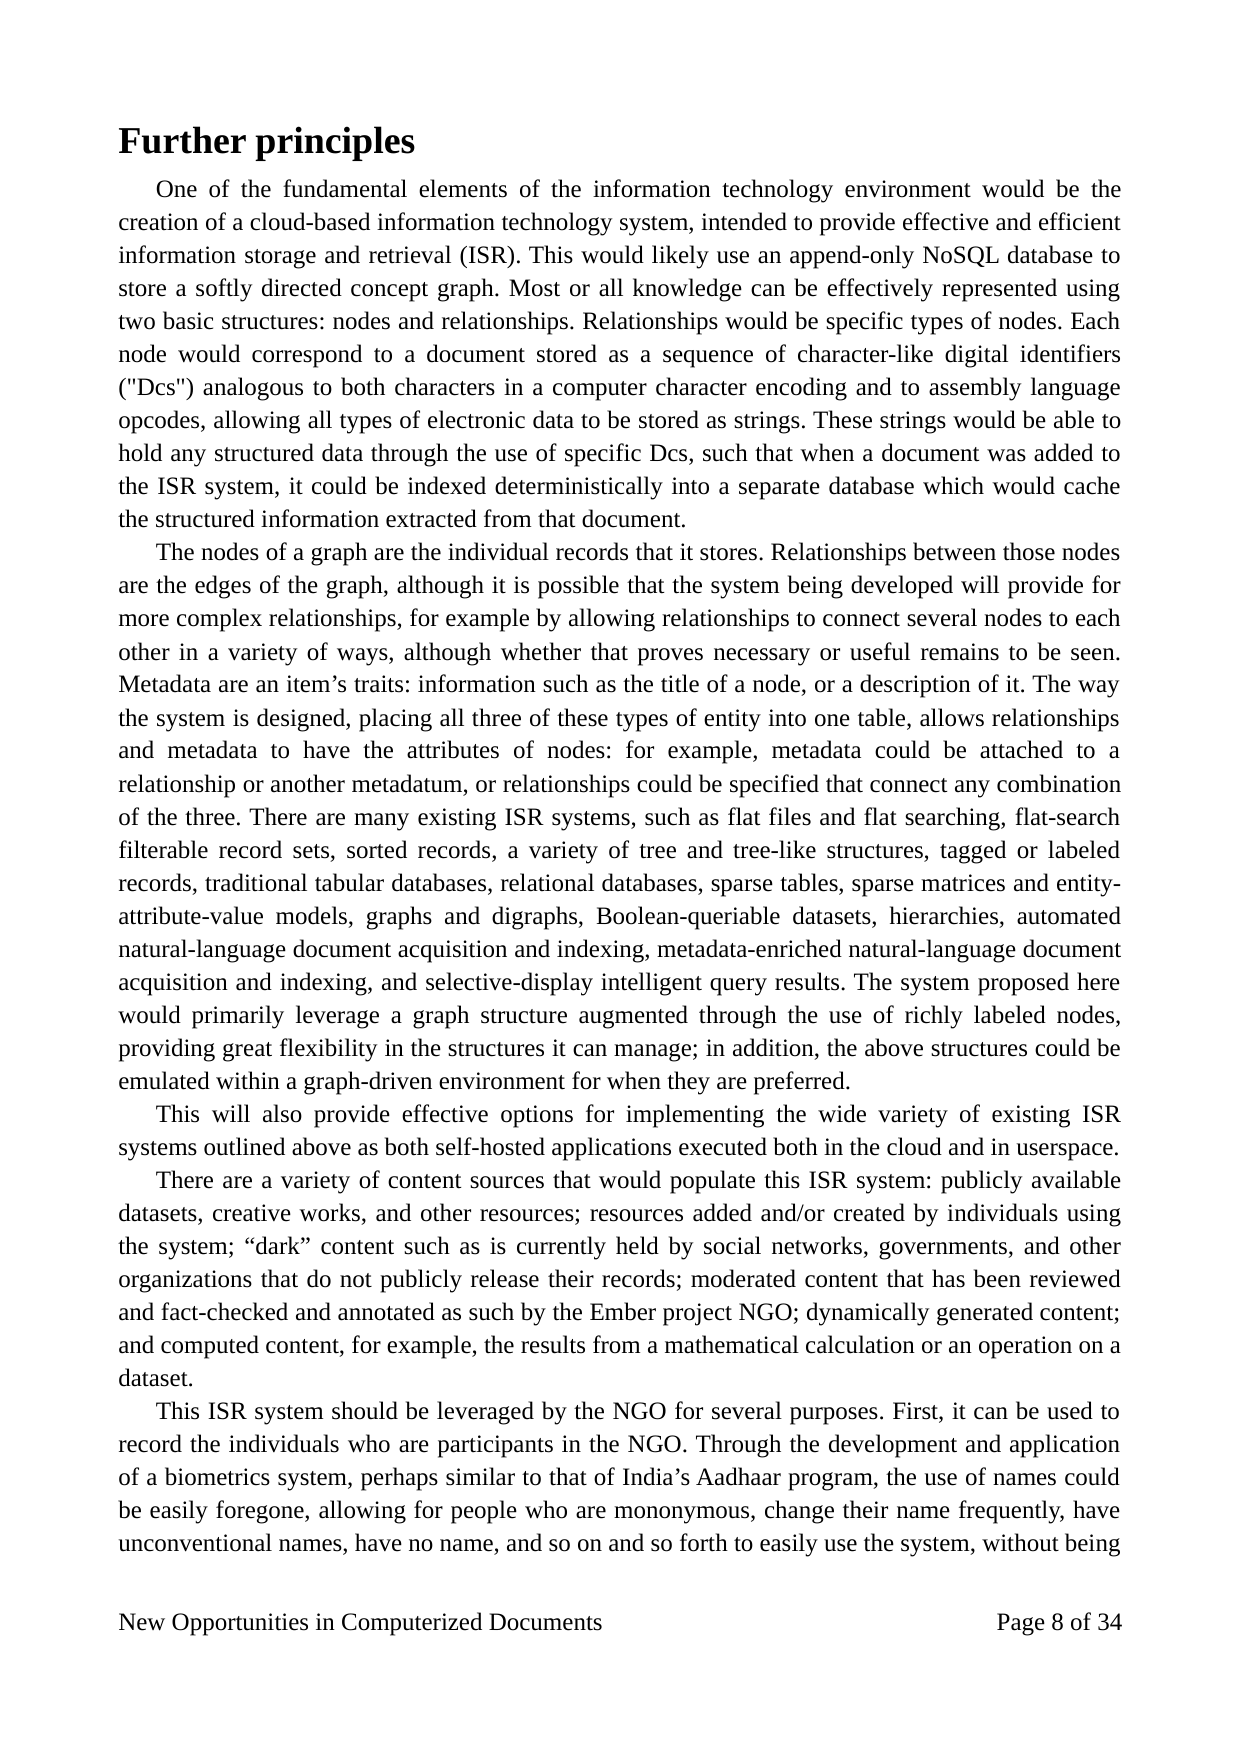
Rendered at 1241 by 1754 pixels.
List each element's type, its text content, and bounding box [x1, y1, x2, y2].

text This will also provide effective options for implementing the wide variety of existing ISR systems outlined above as both self-hosted applications executed both in the cloud and in userspace. [118, 1099, 1122, 1161]
text This ISR system should be leveraged by the NGO for several purposes. First, it can be used to record the individuals who are participants in the NGO. Through the development and application of a biometrics system, perhaps similar to that of India’s Aadhaar program, the use of names could be easily foregone, allowing for people who are mononymous, change their name frequently, have unconventional names, have no name, and so on and so forth to easily use the system, without being [118, 1396, 1122, 1557]
text There are a variety of content sources that would populate this ISR system: publicly available datasets, creative works, and other resources; resources added and/or created by individuals using the system; “dark” content such as is currently held by social networks, governments, and other organizations that do not publicly release their records; moderated content that has been reviewed and fact-checked and annotated as such by the Ember project NGO; dynamically generated content; and computed content, for example, the results from a mathematical calculation or an operation on a dataset. [118, 1165, 1122, 1392]
text One of the fundamental elements of the information technology environment would be the creation of a cloud-based information technology system, intended to provide effective and efficient information storage and retrieval (ISR). This would likely use an append-only NoSQL database to store a softly directed concept graph. Most or all knowledge can be effectively represented using two basic structures: nodes and relationships. Relationships would be specific types of nodes. Each node would correspond to a document stored as a sequence of character-like digital identifiers ("Dcs") analogous to both characters in a computer character encoding and to assembly language opcodes, allowing all types of electronic data to be stored as strings. These strings would be able to hold any structured data through the use of specific Dcs, such that when a document was added to the ISR system, it could be indexed deterministically into a separate database which would cache the structured information extracted from that document. [118, 174, 1122, 533]
subtitle Further principles [118, 118, 1122, 162]
text The nodes of a graph are the individual records that it stores. Relationships between those nodes are the edges of the graph, although it is possible that the system being developed will provide for more complex relationships, for example by allowing relationships to connect several nodes to each other in a variety of ways, although whether that proves necessary or useful remains to be seen. Metadata are an item’s traits: information such as the title of a node, or a description of it. The way the system is designed, placing all three of these types of entity into one table, allows relationships and metadata to have the attributes of nodes: for example, metadata could be attached to a relationship or another metadatum, or relationships could be specified that connect any combination of the three. There are many existing ISR systems, such as flat files and flat searching, flat-search filterable record sets, sorted records, a variety of tree and tree-like structures, tagged or labeled records, traditional tabular databases, relational databases, sparse tables, sparse matrices and entity-attribute-value models, graphs and digraphs, Boolean-queriable datasets, hierarchies, automated natural-language document acquisition and indexing, metadata-enriched natural-language document acquisition and indexing, and selective-display intelligent query results. The system proposed here would primarily leverage a graph structure augmented through the use of richly labeled nodes, providing great flexibility in the structures it can manage; in addition, the above structures could be emulated within a graph-driven environment for when they are preferred. [118, 537, 1122, 1094]
